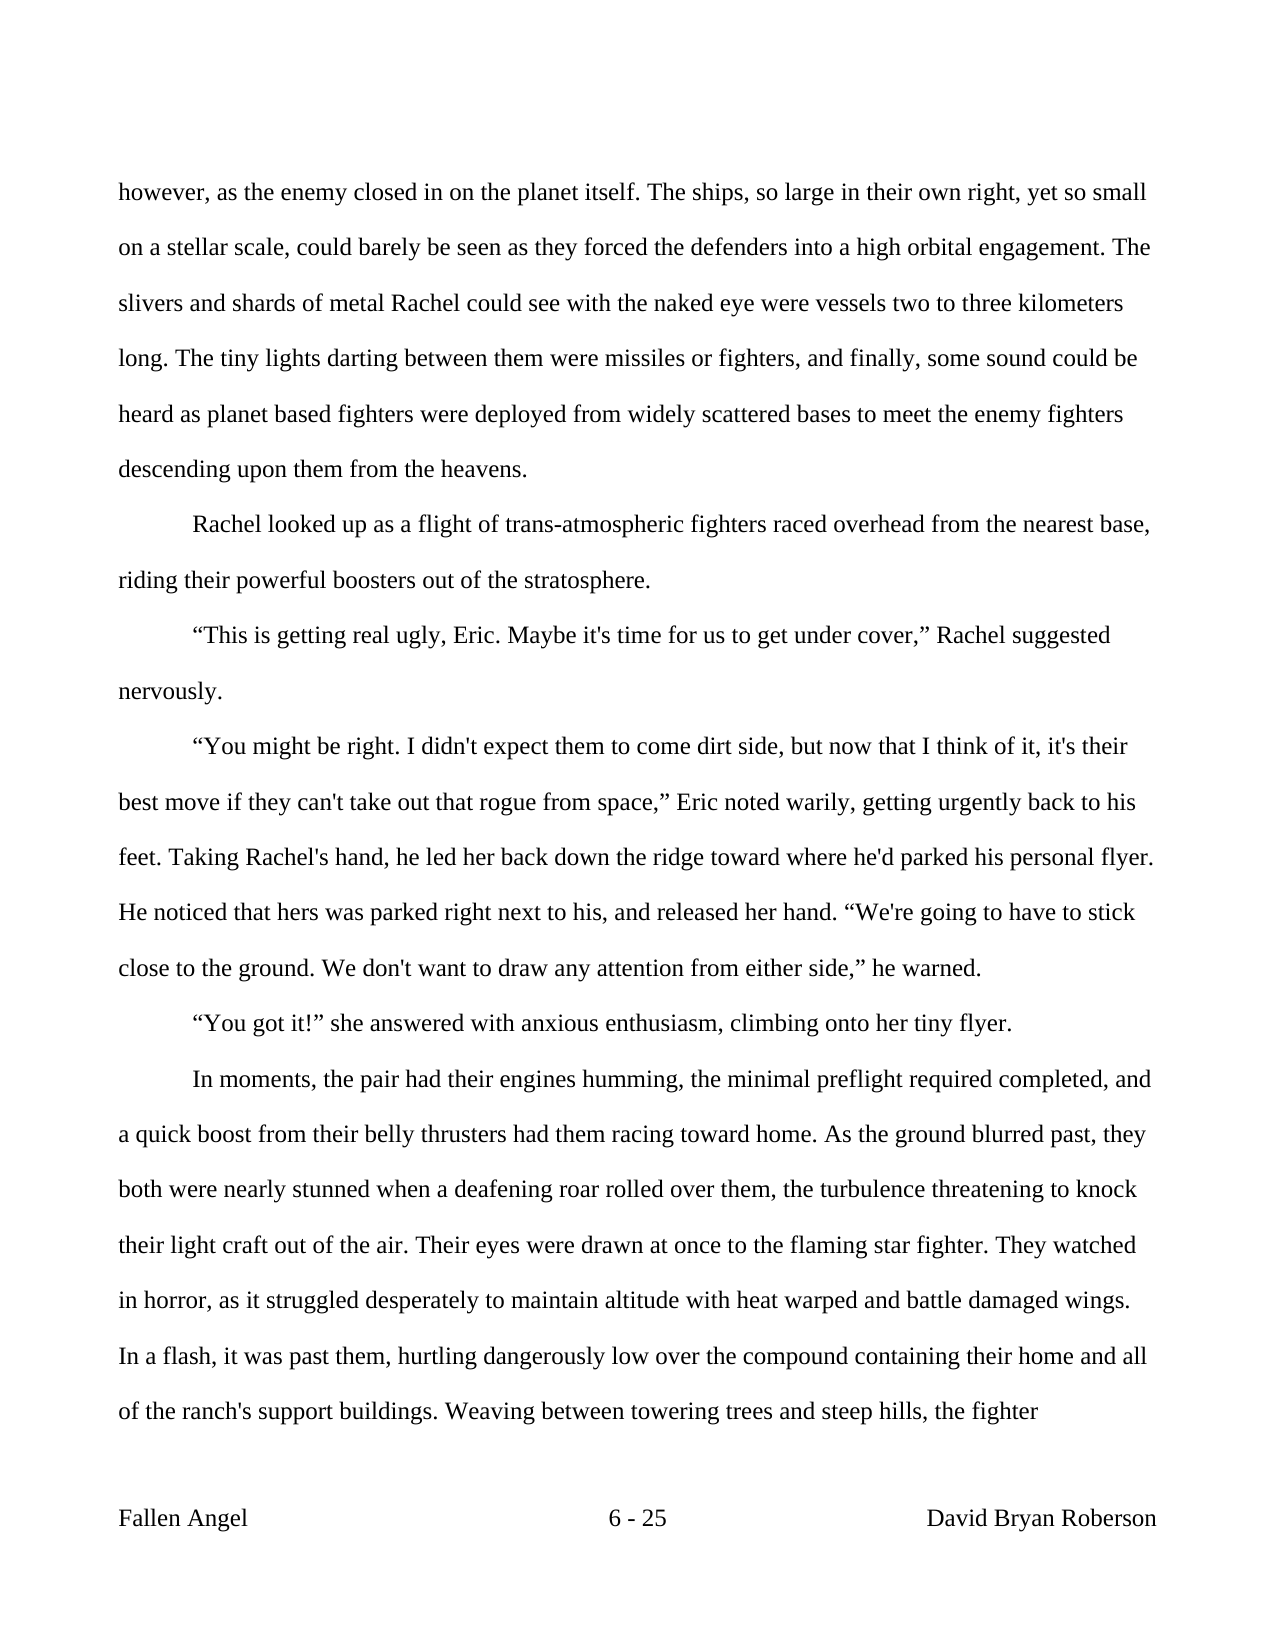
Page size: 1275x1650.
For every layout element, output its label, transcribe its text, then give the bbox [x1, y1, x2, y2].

text however, as the enemy closed in on the planet itself. The ships, so large in their own right, yet so small on a stellar scale, could barely be seen as they forced the defenders into a high orbital engagement. The slivers and shards of metal Rachel could see with the naked eye were vessels two to three kilometers long. The tiny lights darting between them were missiles or fighters, and finally, some sound could be heard as planet based fighters were deployed from widely scattered bases to meet the enemy fighters descending upon them from the heavens. [118, 178, 1157, 483]
text “You might be right. I didn't expect them to come dirt side, but now that I think of it, it's their best move if they can't take out that rogue from space,” Eric noted warily, getting urgently back to his feet. Taking Rachel's hand, he led her back down the ridge toward where he'd parked his personal flyer. He noticed that hers was parked right next to his, and released her hand. “We're going to have to stick close to the ground. We don't want to draw any attention from either side,” he warned. [118, 732, 1157, 982]
text “You got it!” she answered with anxious enthusiasm, climbing onto her tiny flyer. [118, 1009, 1157, 1037]
text In moments, the pair had their engines humming, the minimal preflight required completed, and a quick boost from their belly thrusters had them racing toward home. As the ground blurred past, they both were nearly stunned when a deafening roar rolled over them, the turbulence threatening to knock their light craft out of the air. Their eyes were drawn at once to the flaming star fighter. They watched in horror, as it struggled desperately to maintain altitude with heat warped and battle damaged wings. In a flash, it was past them, hurtling dangerously low over the compound containing their home and all of the ranch's support buildings. Weaving between towering trees and steep hills, the fighter [118, 1065, 1157, 1425]
text “This is getting real ugly, Eric. Maybe it's time for us to get under cover,” Rachel suggested nervously. [118, 621, 1157, 704]
text Rachel looked up as a flight of trans-atmospheric fighters raced overhead from the nearest base, riding their powerful boosters out of the stratosphere. [118, 511, 1157, 594]
